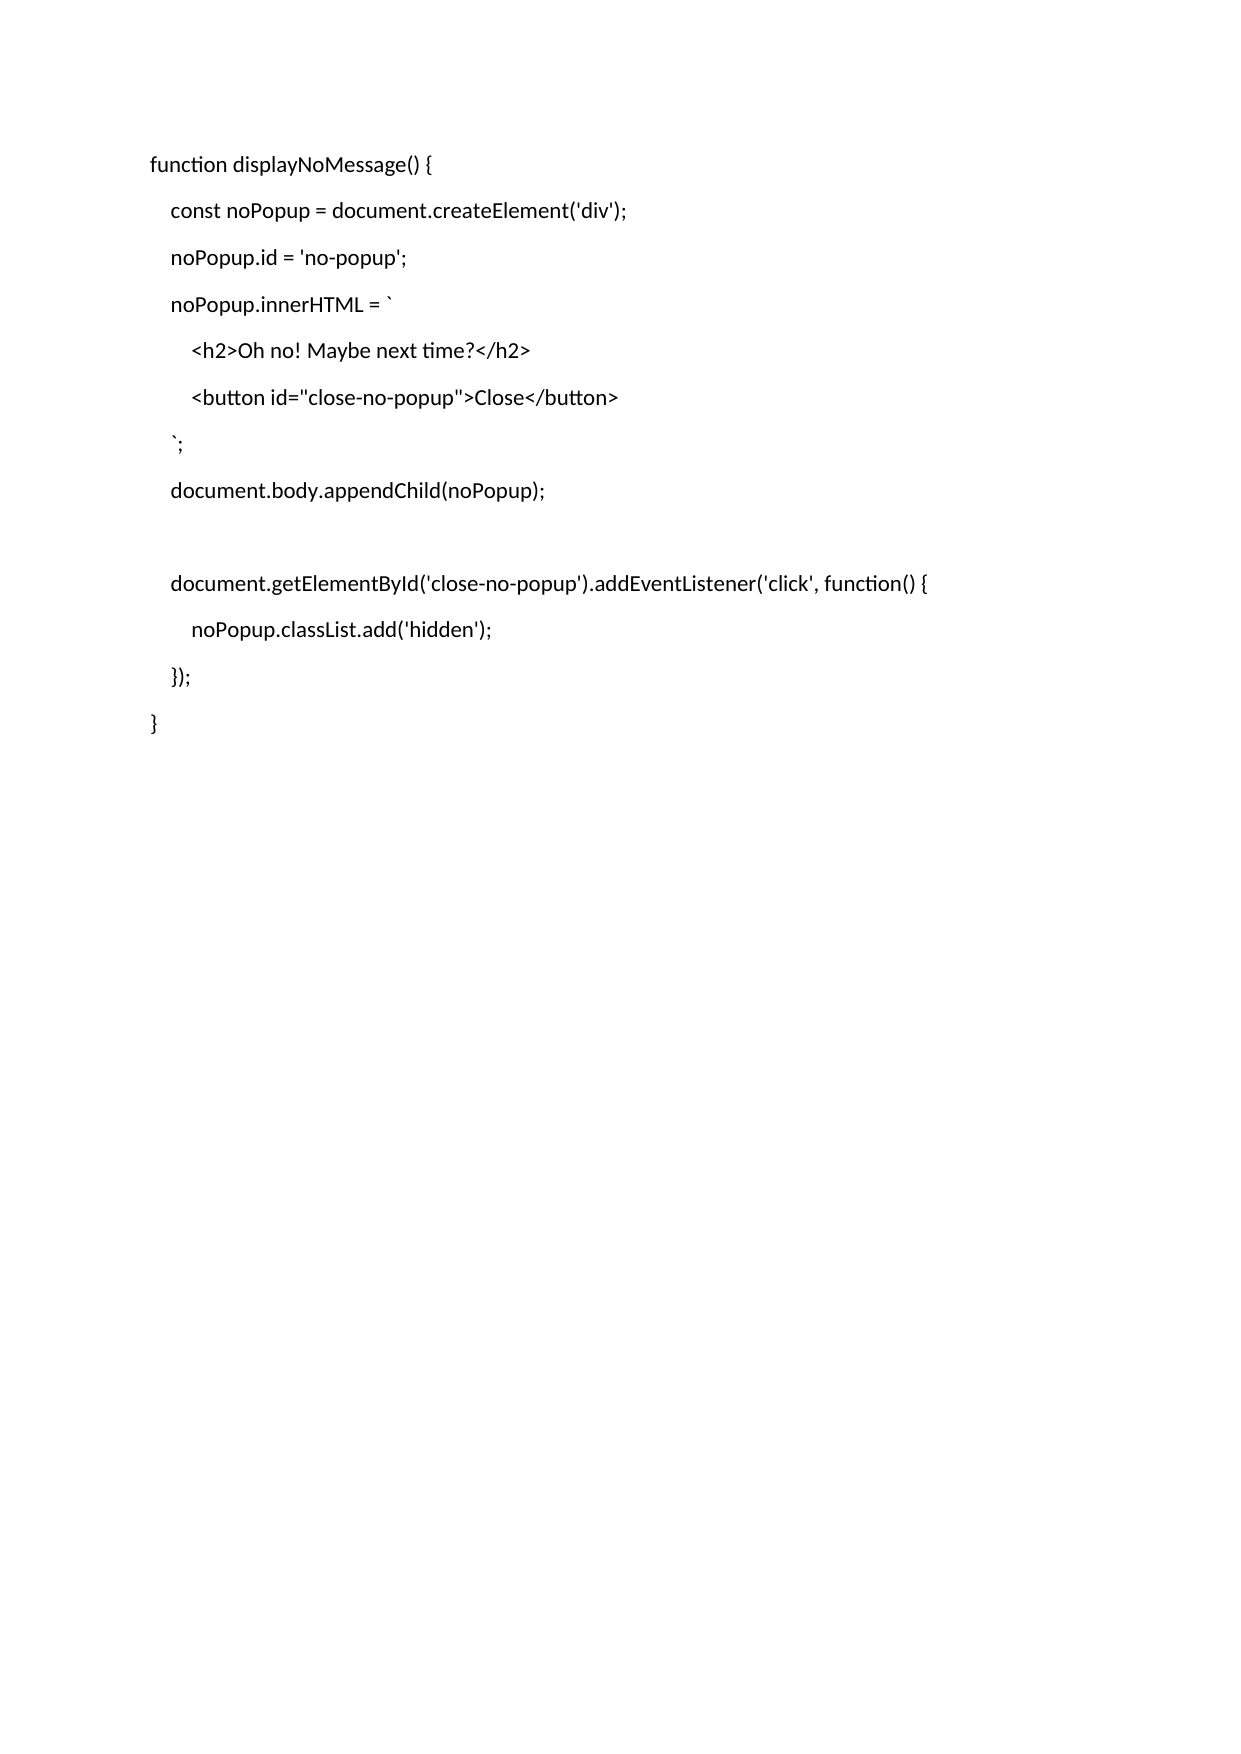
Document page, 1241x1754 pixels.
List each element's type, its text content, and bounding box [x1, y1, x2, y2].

text document.getElementById('close-no-popup').addEventListener('click', function() { [150, 569, 1090, 597]
text noPopup.innerHTML = ` [150, 290, 1090, 318]
text } [150, 709, 1090, 737]
text noPopup.id = 'no-popup'; [150, 243, 1090, 271]
text document.body.appendChild(noPopup); [150, 476, 1090, 504]
text function displayNoMessage() { [150, 150, 1090, 178]
text const noPopup = document.createElement('div'); [150, 197, 1090, 224]
text <button id="close-no-popup">Close</button> [150, 383, 1090, 411]
text }); [150, 662, 1090, 690]
text `; [150, 429, 1090, 457]
text noPopup.classList.add('hidden'); [150, 616, 1090, 644]
text <h2>Oh no! Maybe next time?</h2> [150, 336, 1090, 364]
